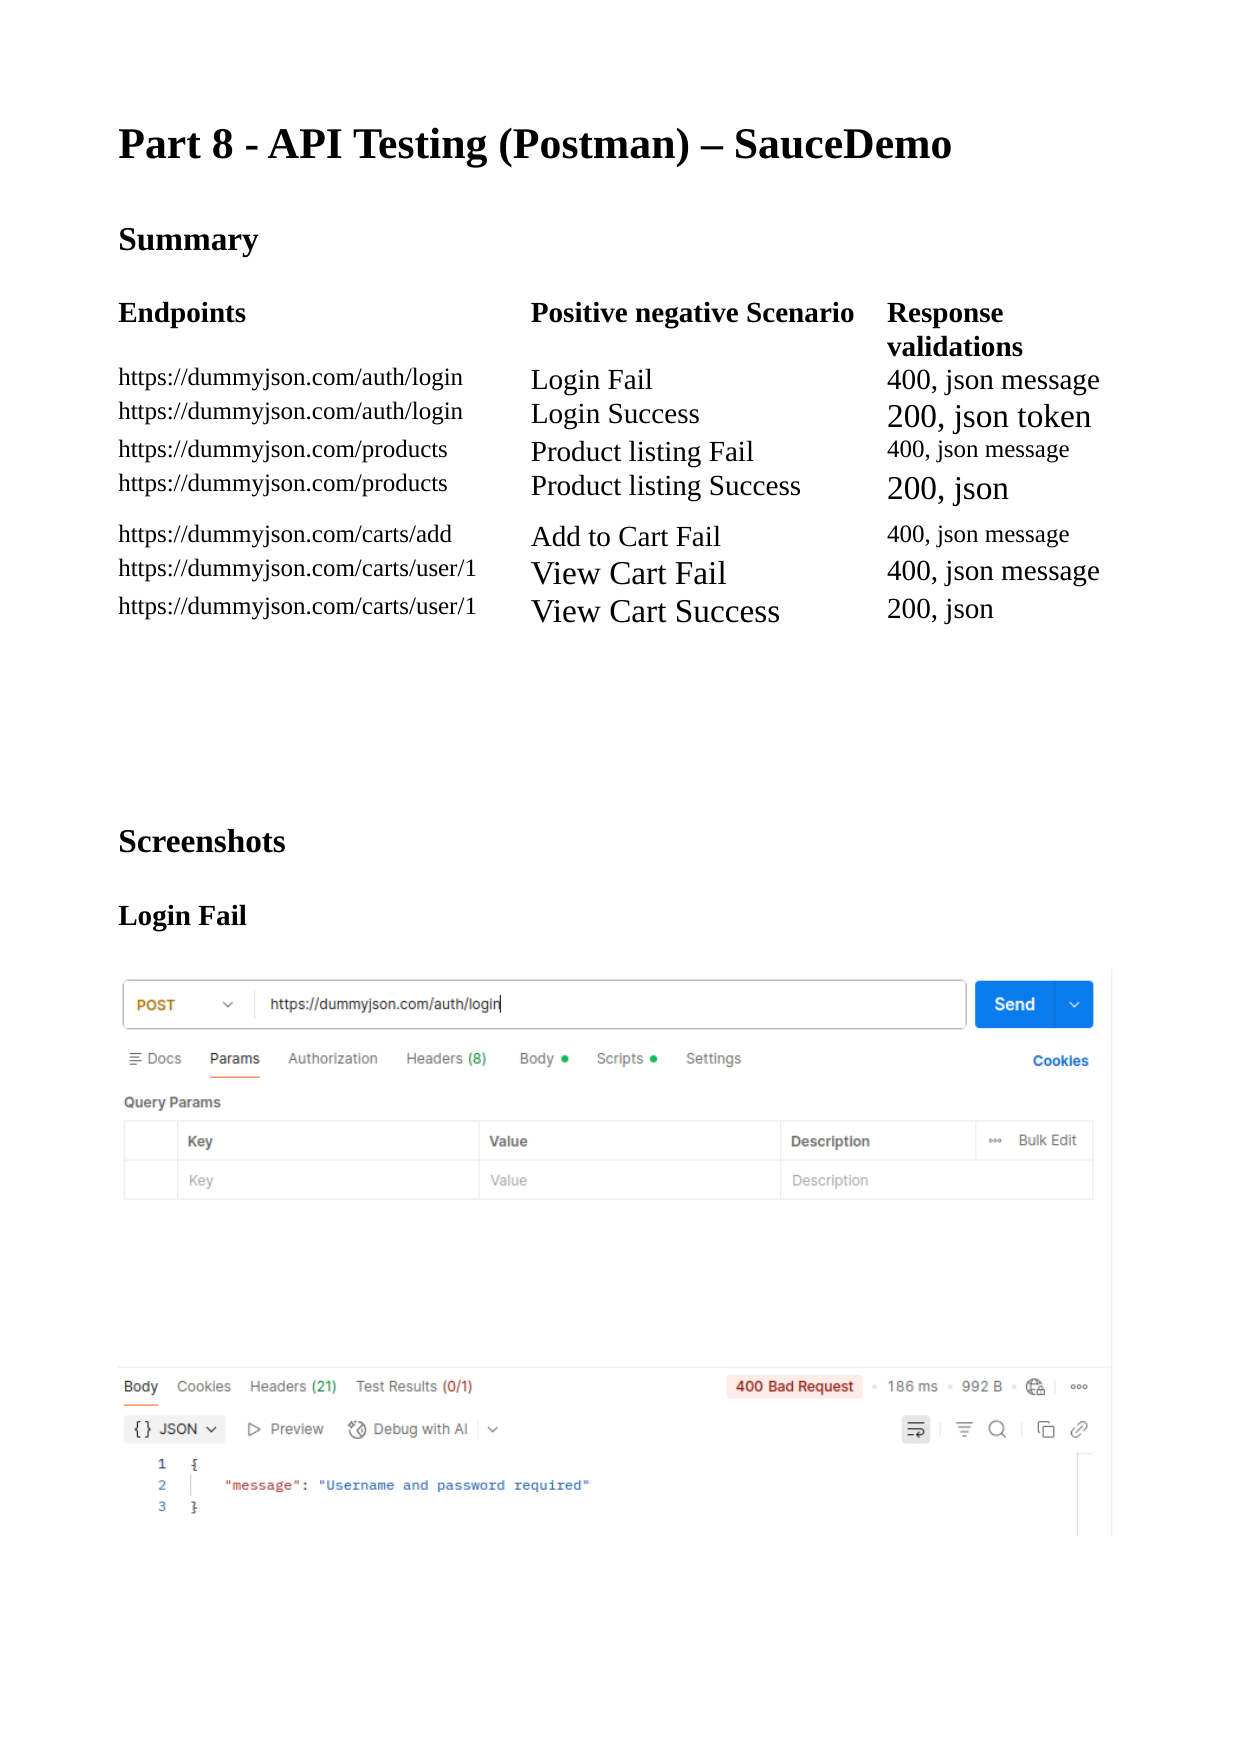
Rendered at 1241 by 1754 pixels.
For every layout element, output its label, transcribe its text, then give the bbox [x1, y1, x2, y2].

table_cell https://dummyjson.com/carts/user/1 [118, 553, 531, 591]
table_cell [531, 630, 887, 668]
table_cell [887, 630, 1123, 668]
table_cell https://dummyjson.com/products [118, 434, 531, 468]
table_cell Product listing Fail [531, 434, 887, 468]
table_cell [118, 630, 531, 668]
table_cell https://dummyjson.com/carts/user/1 [118, 591, 531, 629]
table_cell 400, json message [887, 553, 1123, 591]
table_cell 200, json token [887, 396, 1123, 434]
table_cell 400, json message [887, 434, 1123, 468]
table_cell View Cart Success [531, 591, 887, 629]
text Summary [118, 219, 1122, 257]
table_cell https://dummyjson.com/auth/login [118, 396, 531, 434]
table_cell Login Fail [531, 363, 887, 396]
table_cell Product listing Success [531, 468, 887, 519]
table_cell 400, json message [887, 363, 1123, 396]
table_cell View Cart Fail [531, 553, 887, 591]
table_header Endpoints [118, 295, 531, 362]
table_cell 200, json [887, 468, 1123, 519]
table_header Response validations [887, 295, 1123, 362]
table_cell https://dummyjson.com/auth/login [118, 363, 531, 396]
table_cell https://dummyjson.com/products [118, 468, 531, 519]
text Login Fail [118, 898, 1122, 931]
table_cell Login Success [531, 396, 887, 434]
table_cell 400, json message [887, 519, 1123, 553]
table_header Positive negative Scenario [531, 295, 887, 362]
text Part 8 - API Testing (Postman) – SauceDemo [118, 118, 1122, 168]
text Screenshots [118, 821, 1122, 859]
table_cell https://dummyjson.com/carts/add [118, 519, 531, 553]
table_cell Add to Cart Fail [531, 519, 887, 553]
picture [118, 969, 1123, 1536]
table_cell 200, json [887, 591, 1123, 629]
